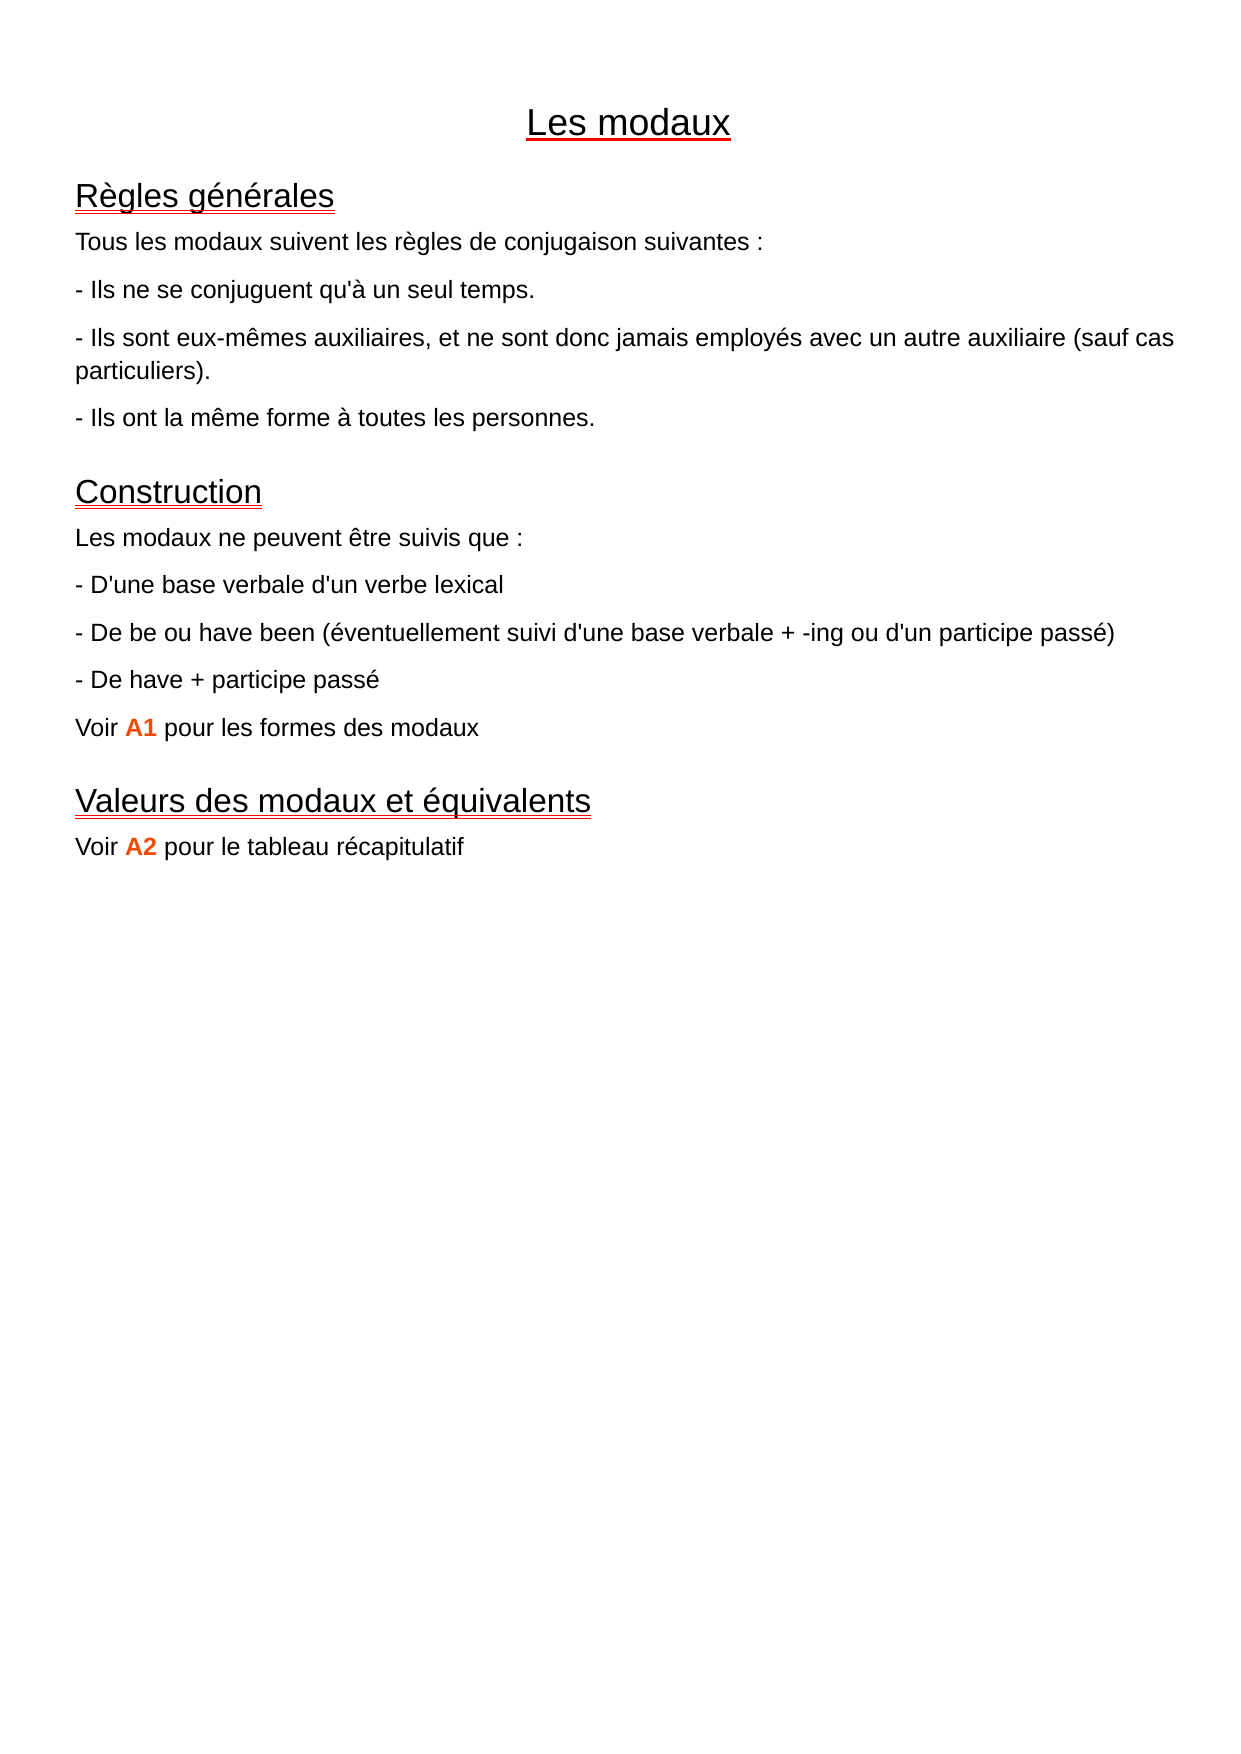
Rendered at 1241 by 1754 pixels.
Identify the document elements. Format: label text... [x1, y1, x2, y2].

text - D'une base verbale d'un verbe lexical [75, 570, 1182, 599]
text Les modaux ne peuvent être suivis que : [75, 523, 1182, 551]
subtitle Valeurs des modaux et équivalents [75, 781, 1182, 820]
text Voir A1 pour les formes des modaux [75, 713, 1182, 742]
subtitle Construction [75, 472, 1182, 510]
text Voir A2 pour le tableau récapitulatif [75, 832, 1182, 861]
text - Ils sont eux-mêmes auxiliaires, et ne sont donc jamais employés avec un autre auxiliaire (sauf cas particuliers). [75, 323, 1182, 384]
text - Ils ne se conjuguent qu'à un seul temps. [75, 275, 1182, 304]
text Tous les modaux suivent les règles de conjugaison suivantes : [75, 227, 1182, 256]
text - De be ou have been (éventuellement suivi d'une base verbale + -ing ou d'un participe passé) [75, 618, 1182, 647]
text - Ils ont la même forme à toutes les personnes. [75, 403, 1182, 432]
text - De have + participe passé [75, 665, 1182, 694]
subtitle Les modaux [75, 100, 1182, 143]
subtitle Règles générales [75, 176, 1182, 215]
